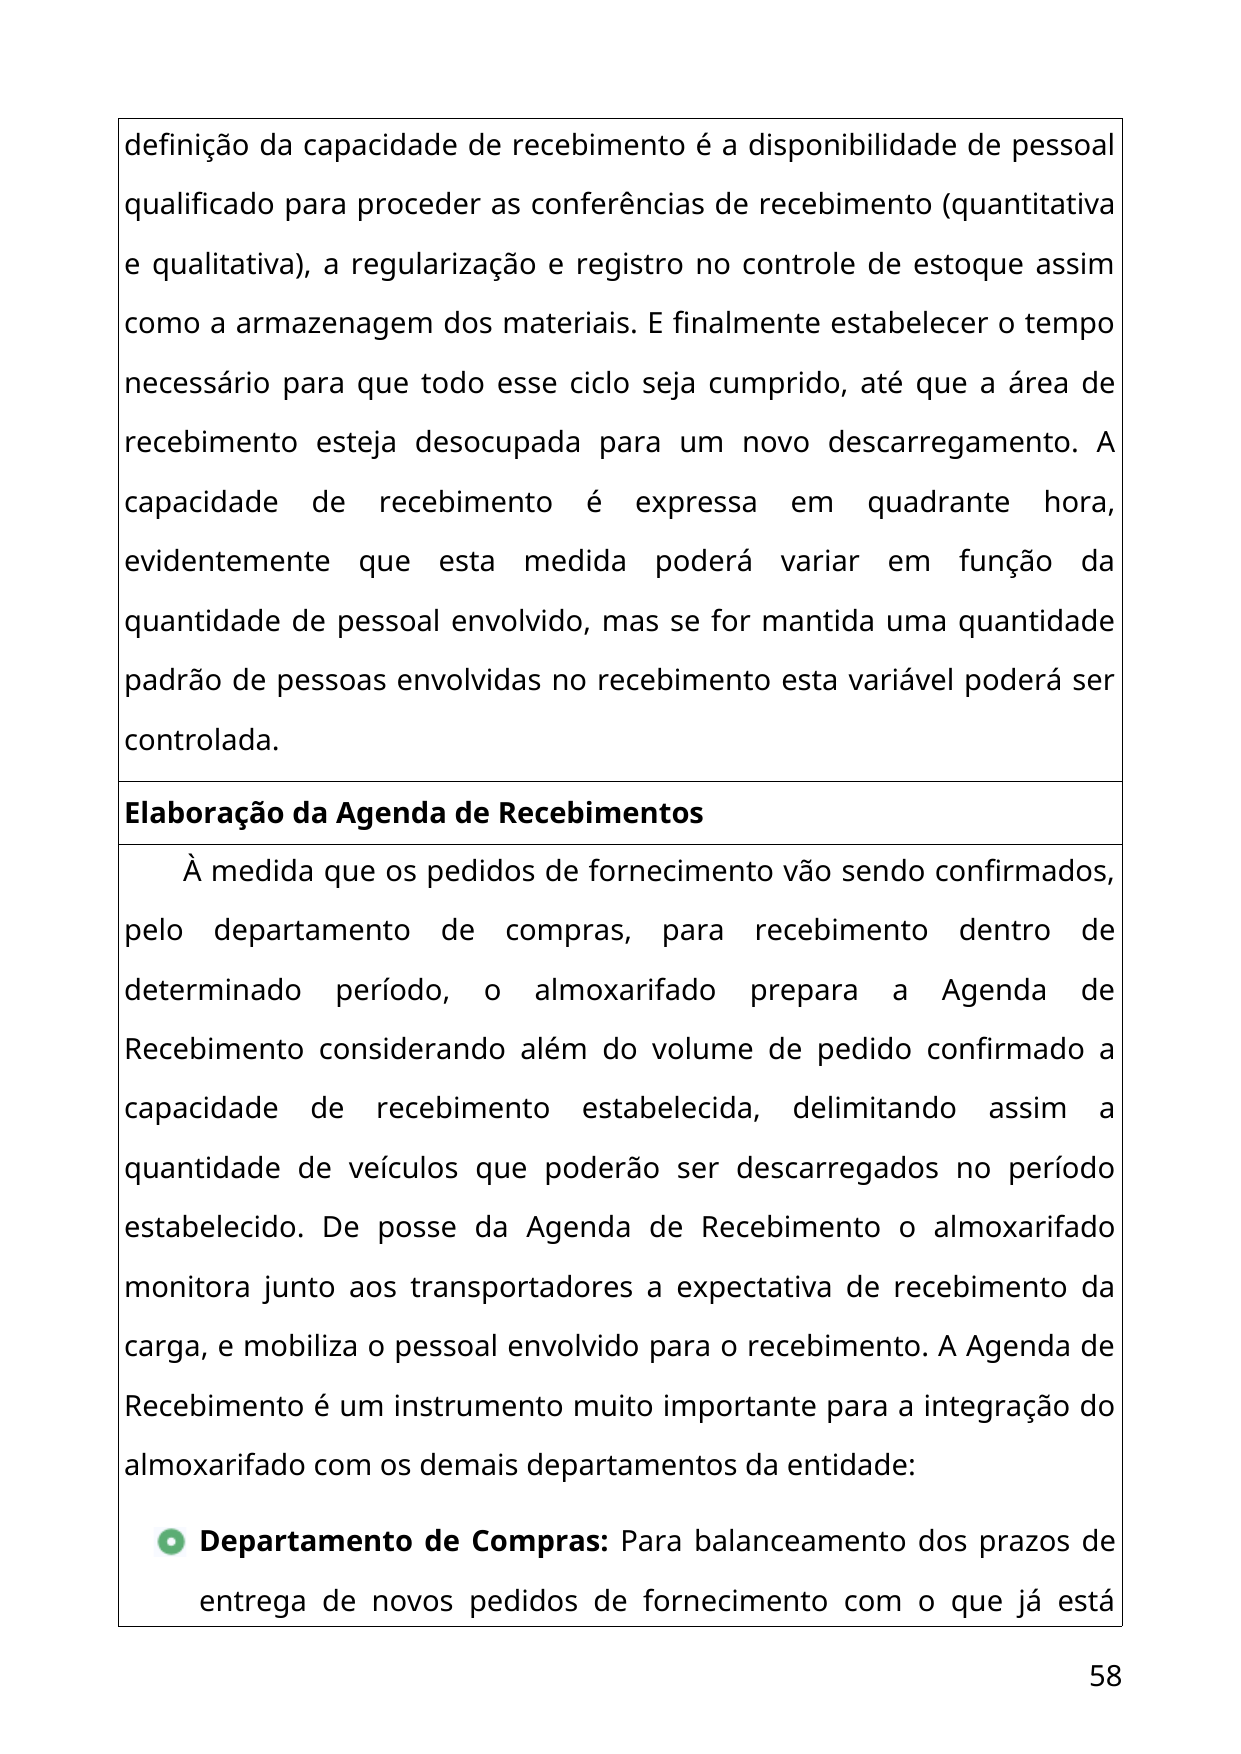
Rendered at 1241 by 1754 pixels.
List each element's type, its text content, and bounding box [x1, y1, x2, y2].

table_cell À medida que os pedidos de fornecimento vão sendo confirmados, pelo departamento de compras, para recebimento dentro de determinado período, o almoxarifado prepara a Agenda de Recebimento considerando além do volume de pedido confirmado a capacidade de recebimento estabelecida, delimitando assim a quantidade de veículos que poderão ser descarregados no período estabelecido. De posse da Agenda de Recebimento o almoxarifado monitora junto aos transportadores a expectativa de recebimento da carga, e mobiliza o pessoal envolvido para o recebimento. A Agenda de Recebimento é um instrumento muito importante para a integração do almoxarifado com os demais departamentos da entidade: Departamento de Compras: Para balanceamento dos prazos de entrega de novos pedidos de fornecimento com o que já está [119, 845, 1122, 1626]
table_cell Elaboração da Agenda de Recebimentos [119, 782, 1122, 844]
table_cell definição da capacidade de recebimento é a disponibilidade de pessoal qualificado para proceder as conferências de recebimento (quantitativa e qualitativa), a regularização e registro no controle de estoque assim como a armazenagem dos materiais. E finalmente estabelecer o tempo necessário para que todo esse ciclo seja cumprido, até que a área de recebimento esteja desocupada para um novo descarregamento. A capacidade de recebimento é expressa em quadrante hora, evidentemente que esta medida poderá variar em função da quantidade de pessoal envolvido, mas se for mantida uma quantidade padrão de pessoas envolvidas no recebimento esta variável poderá ser controlada. [119, 119, 1122, 781]
picture [153, 1527, 187, 1557]
